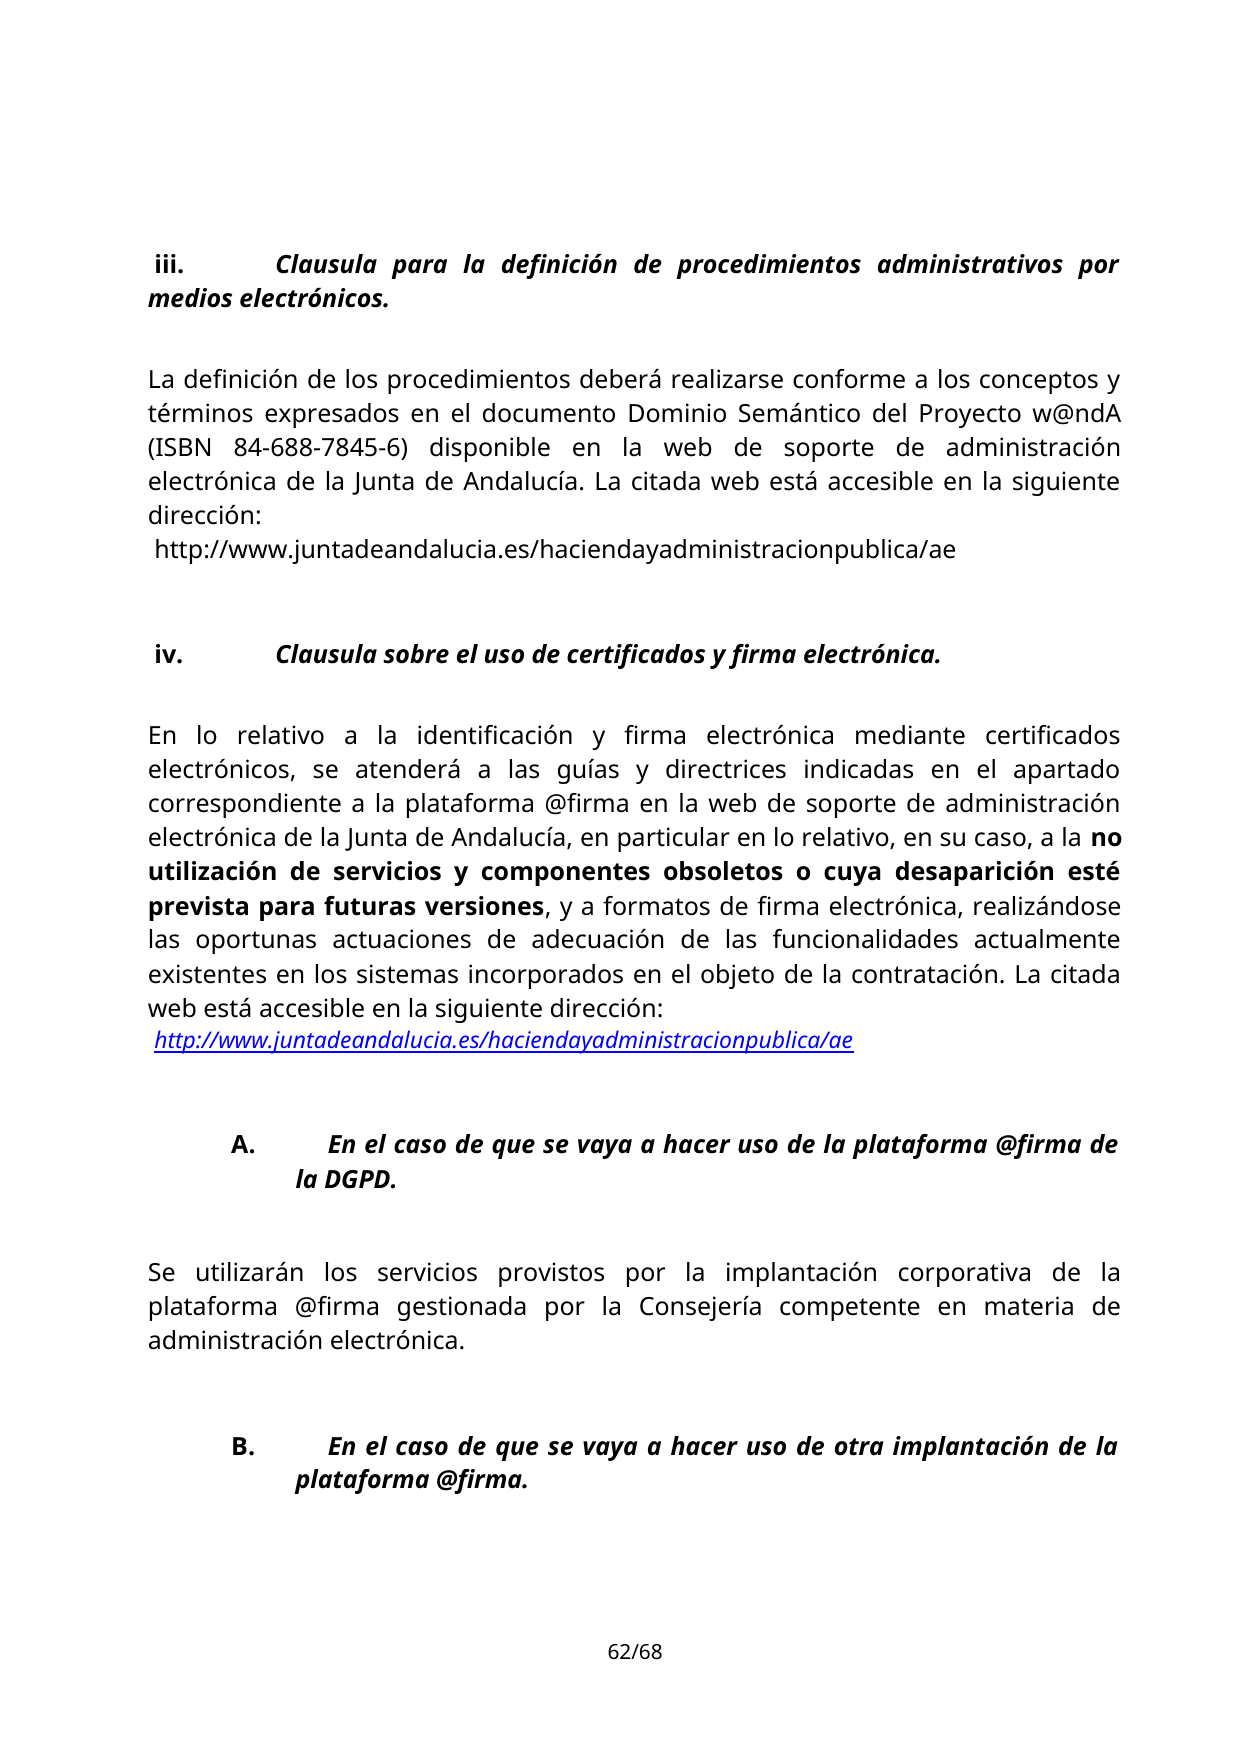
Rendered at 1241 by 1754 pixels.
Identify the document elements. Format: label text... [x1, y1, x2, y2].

list En lo relativo a la identificación y firma electrónica mediante certificados electrónicos, se atenderá a las guías y directrices indicadas en el apartado correspondiente a la plataforma @firma en la web de soporte de administración electrónica de la Junta de Andalucía, en particular en lo relativo, en su caso, a la no utilización de servicios y componentes obsoletos o cuya desaparición esté prevista para futuras versiones, y a formatos de firma electrónica, realizándose las oportunas actuaciones de adecuación de las funcionalidades actualmente existentes en los sistemas incorporados en el objeto de la contratación. La citada web está accesible en la siguiente dirección: [148, 718, 1122, 1024]
list Se utilizarán los servicios provistos por la implantación corporativa de la plataforma @firma gestionada por la Consejería competente en materia de administración electrónica. [148, 1254, 1122, 1357]
subtitle Clausula sobre el uso de certificados y firma electrónica. [148, 637, 1122, 671]
subtitle Clausula para la definición de procedimientos administrativos por medios electrónicos. [148, 247, 1122, 315]
text La definición de los procedimientos deberá realizarse conforme a los conceptos y términos expresados en el documento Dominio Semántico del Proyecto w@ndA (ISBN 84-688-7845-6) disponible en la web de soporte de administración electrónica de la Junta de Andalucía. La citada web está accesible en la siguiente dirección: [148, 361, 1122, 532]
subtitle En el caso de que se vaya a hacer uso de la plataforma @firma de la DGPD. [224, 1127, 1122, 1195]
list http://www.juntadeandalucia.es/haciendayadministracionpublica/ae [148, 1024, 1122, 1056]
subtitle En el caso de que se vaya a hacer uso de otra implantación de la plataforma @firma. [224, 1428, 1122, 1496]
text http://www.juntadeandalucia.es/haciendayadministracionpublica/ae [148, 532, 1122, 566]
